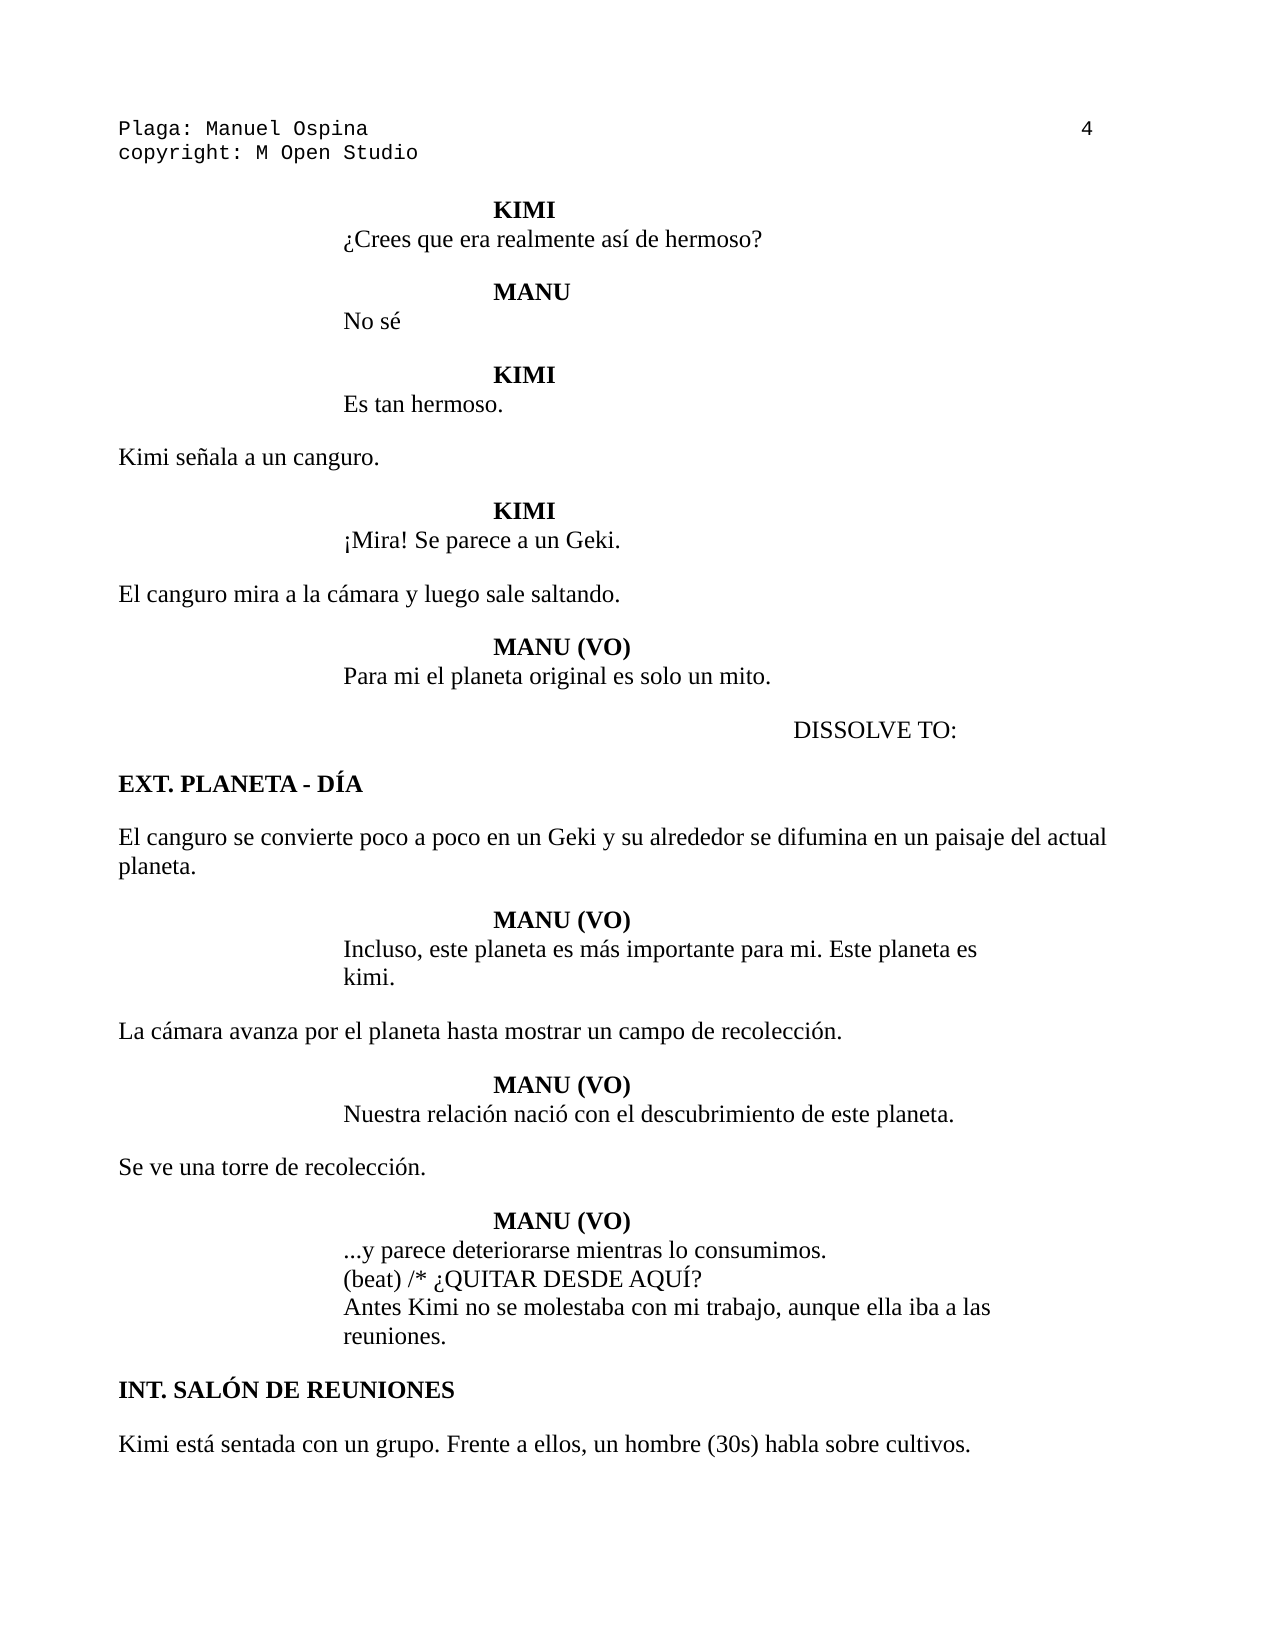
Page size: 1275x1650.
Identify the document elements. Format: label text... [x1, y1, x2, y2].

text El canguro mira a la cámara y luego sale saltando. [118, 579, 1157, 607]
text Kimi señala a un canguro. [118, 442, 1157, 471]
text Manu (vo) [493, 1070, 1007, 1099]
text ...y parece deteriorarse mientras lo consumimos. [343, 1235, 1007, 1264]
text ¿Crees que era realmente así de hermoso? [343, 224, 1007, 252]
text Manu [493, 277, 1007, 306]
text (beat) /* ¿QUITAR DESDE AQUÍ? [343, 1264, 1007, 1292]
text Manu (vo) [493, 1206, 1007, 1235]
text ¡Mira! Se parece a un Geki. [343, 525, 1007, 554]
text ext. Planeta - día [118, 769, 1157, 797]
text Manu (vo) [493, 632, 1007, 661]
text Kimi está sentada con un grupo. Frente a ellos, un hombre (30s) habla sobre cultivos. [118, 1429, 1157, 1457]
text Antes Kimi no se molestaba con mi trabajo, aunque ella iba a las reuniones. [343, 1292, 1007, 1350]
text Kimi [493, 360, 1007, 389]
text El canguro se convierte poco a poco en un Geki y su alrededor se difumina en un paisaje del actual planeta. [118, 822, 1157, 880]
text Nuestra relación nació con el descubrimiento de este planeta. [343, 1099, 1007, 1127]
text Int. Salón de reuniones [118, 1375, 1157, 1404]
text No sé [343, 306, 1007, 335]
text Dissolve to: [793, 715, 1157, 744]
text Kimi [493, 195, 1007, 224]
text Manu (vo) [493, 905, 1007, 934]
text Incluso, este planeta es más importante para mi. Este planeta es kimi. [343, 934, 1007, 991]
text Kimi [493, 496, 1007, 525]
text Es tan hermoso. [343, 389, 1007, 417]
text Se ve una torre de recolección. [118, 1152, 1157, 1181]
text La cámara avanza por el planeta hasta mostrar un campo de recolección. [118, 1016, 1157, 1045]
text Para mi el planeta original es solo un mito. [343, 661, 1007, 690]
